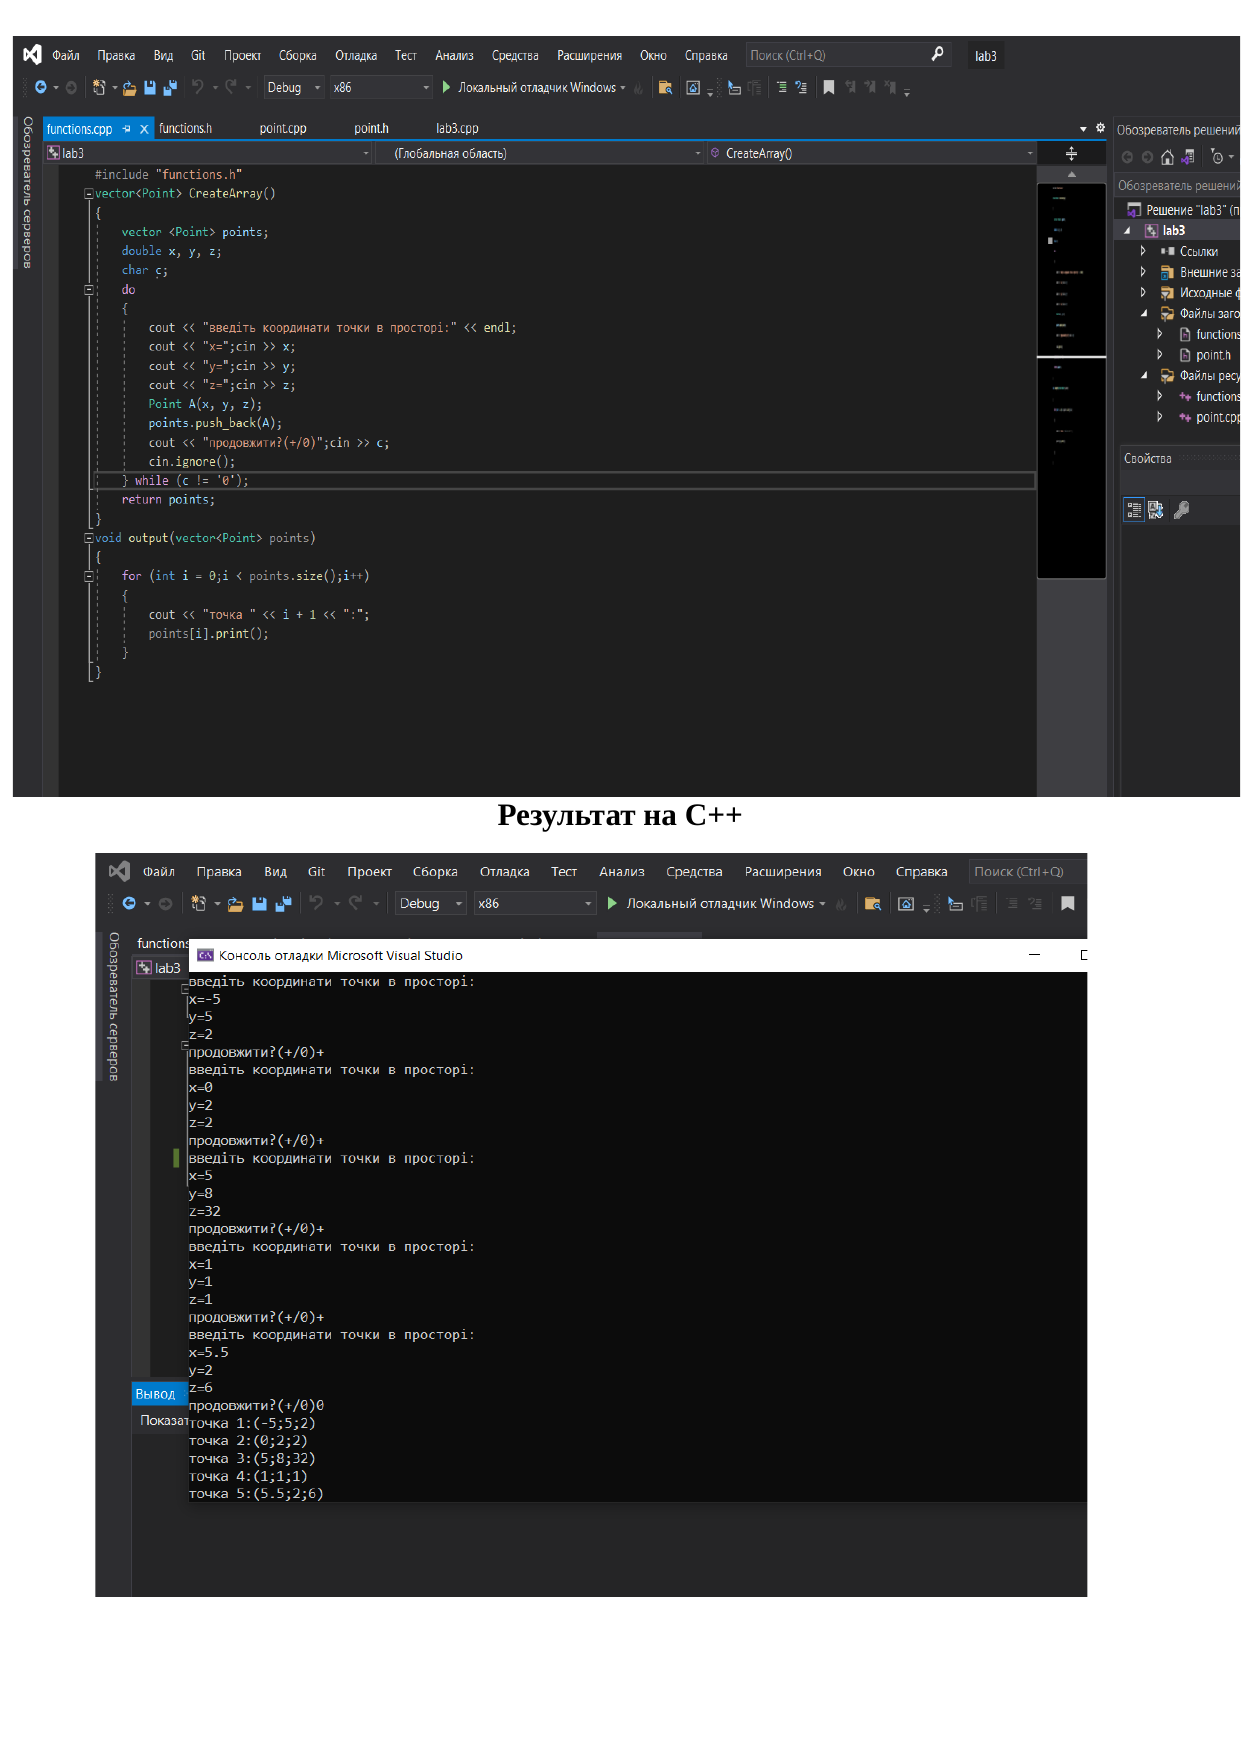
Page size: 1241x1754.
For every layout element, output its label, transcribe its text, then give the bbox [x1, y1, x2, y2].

text Результат на С++ [118, 797, 1122, 832]
picture [12, 36, 1241, 797]
